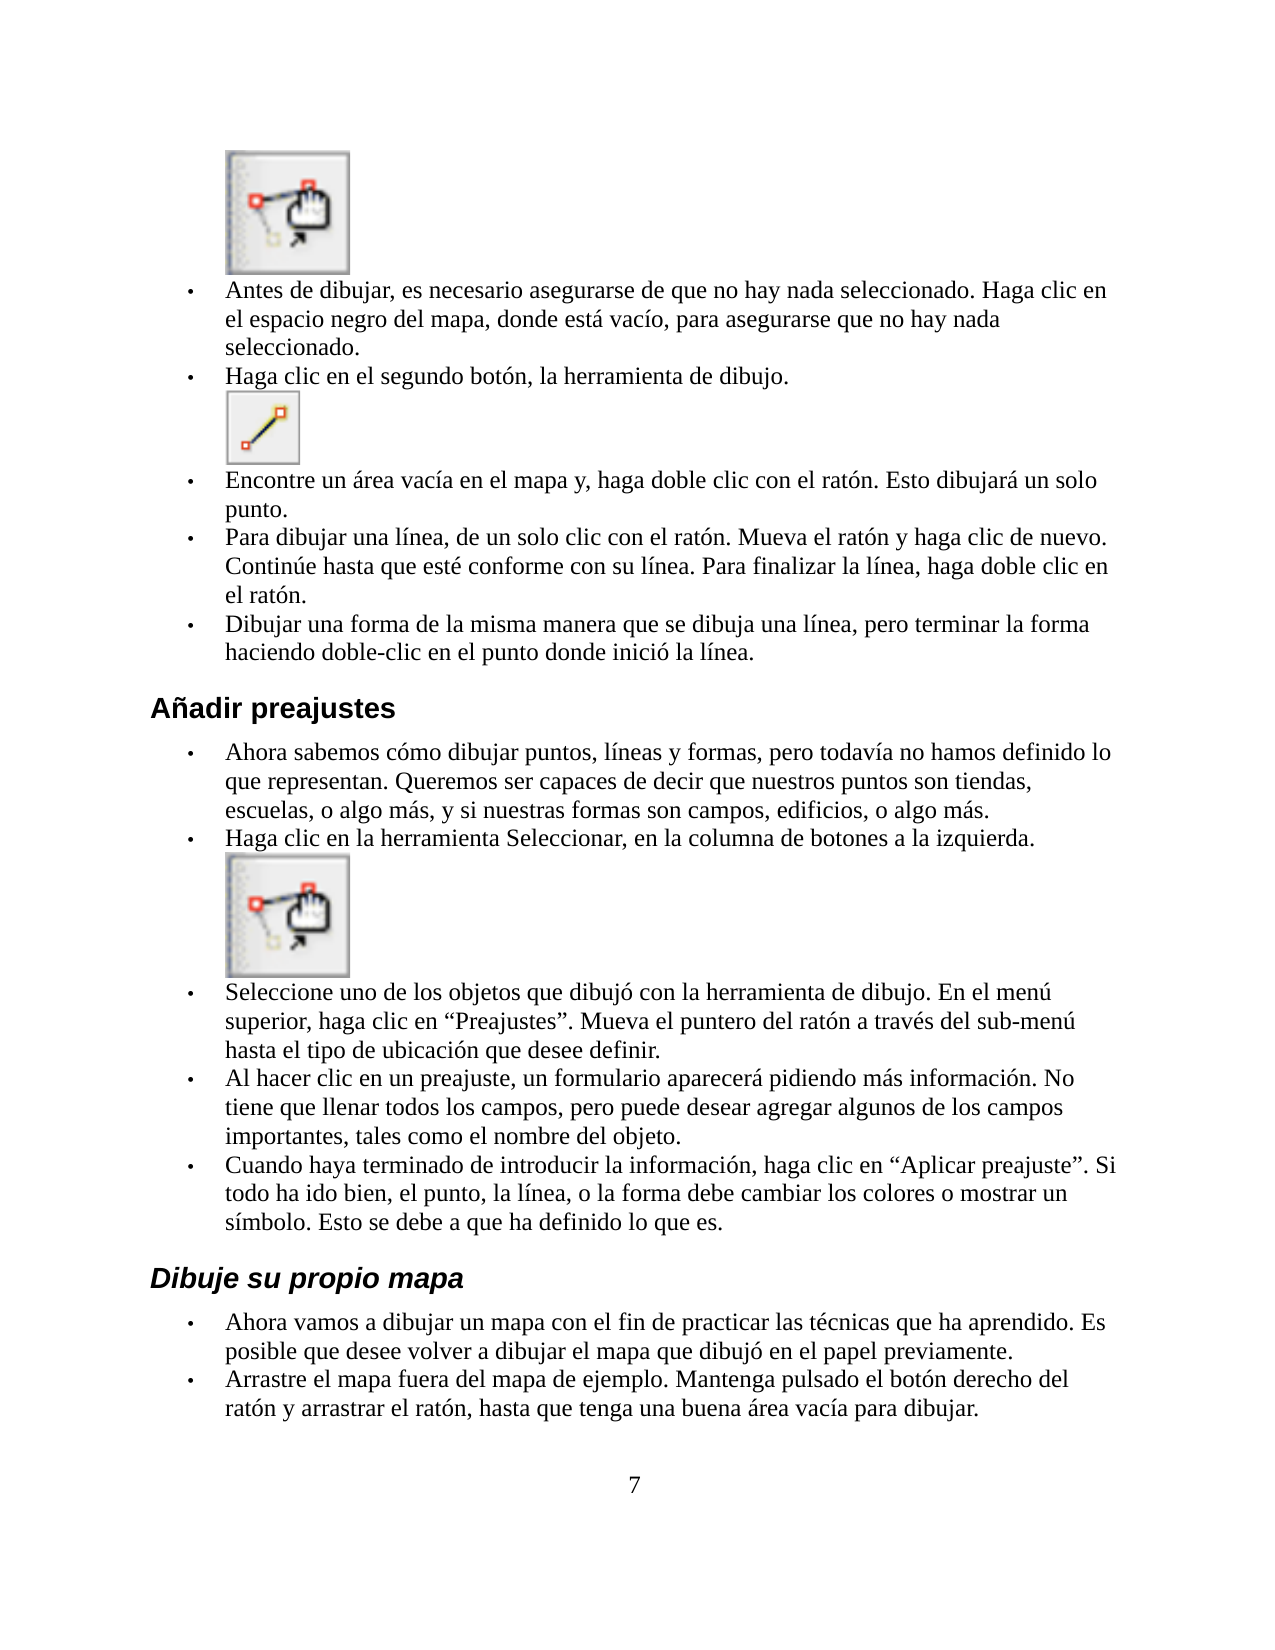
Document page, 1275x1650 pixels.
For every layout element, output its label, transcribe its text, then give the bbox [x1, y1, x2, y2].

list Al hacer clic en un preajuste, un formulario aparecerá pidiendo más información. No tiene que llenar todos los campos, pero puede desear agregar algunos de los campos importantes, tales como el nombre del objeto. [187, 1063, 1125, 1150]
list Para dibujar una línea, de un solo clic con el ratón. Mueva el ratón y haga clic de nuevo. Continúe hasta que esté conforme con su línea. Para finalizar la línea, haga doble clic en el ratón. [187, 522, 1125, 609]
list Dibujar una forma de la misma manera que se dibuja una línea, pero terminar la forma haciendo doble-clic en el punto donde inició la línea. [187, 609, 1125, 666]
list Arrastre el mapa fuera del mapa de ejemplo. Mantenga pulsado el botón derecho del ratón y arrastrar el ratón, hasta que tenga una buena área vacía para dibujar. [187, 1364, 1125, 1422]
list Antes de dibujar, es necesario asegurarse de que no hay nada seleccionado. Haga clic en el espacio negro del mapa, donde está vacío, para asegurarse que no hay nada seleccionado. [187, 275, 1125, 361]
list Cuando haya terminado de introducir la información, haga clic en “Aplicar preajuste”. Si todo ha ido bien, el punto, la línea, o la forma debe cambiar los colores o mostrar un símbolo. Esto se debe a que ha definido lo que es. [187, 1150, 1125, 1236]
list Ahora sabemos cómo dibujar puntos, líneas y formas, pero todavía no hamos definido lo que representan. Queremos ser capaces de decir que nuestros puntos son tiendas, escuelas, o algo más, y si nuestras formas son campos, edificios, o algo más. [187, 737, 1125, 823]
list Seleccione uno de los objetos que dibujó con la herramienta de dibujo. En el menú superior, haga clic en “Preajustes”. Mueva el puntero del ratón a través del sub-menú hasta el tipo de ubicación que desee definir. [187, 977, 1125, 1063]
picture [225, 150, 350, 275]
picture [225, 852, 350, 978]
list Haga clic en la herramienta Seleccionar, en la columna de botones a la izquierda. [187, 823, 1125, 852]
list Encontre un área vacía en el mapa y, haga doble clic con el ratón. Esto dibujará un solo punto. [187, 465, 1125, 522]
subtitle Añadir preajustes [150, 691, 1125, 725]
subtitle Dibuje su propio mapa [150, 1261, 1125, 1294]
list Ahora vamos a dibujar un mapa con el fin de practicar las técnicas que ha aprendido. Es posible que desee volver a dibujar el mapa que dibujó en el papel previamente. [187, 1307, 1125, 1364]
list Haga clic en el segundo botón, la herramienta de dibujo. [187, 361, 1125, 390]
picture [225, 390, 300, 465]
